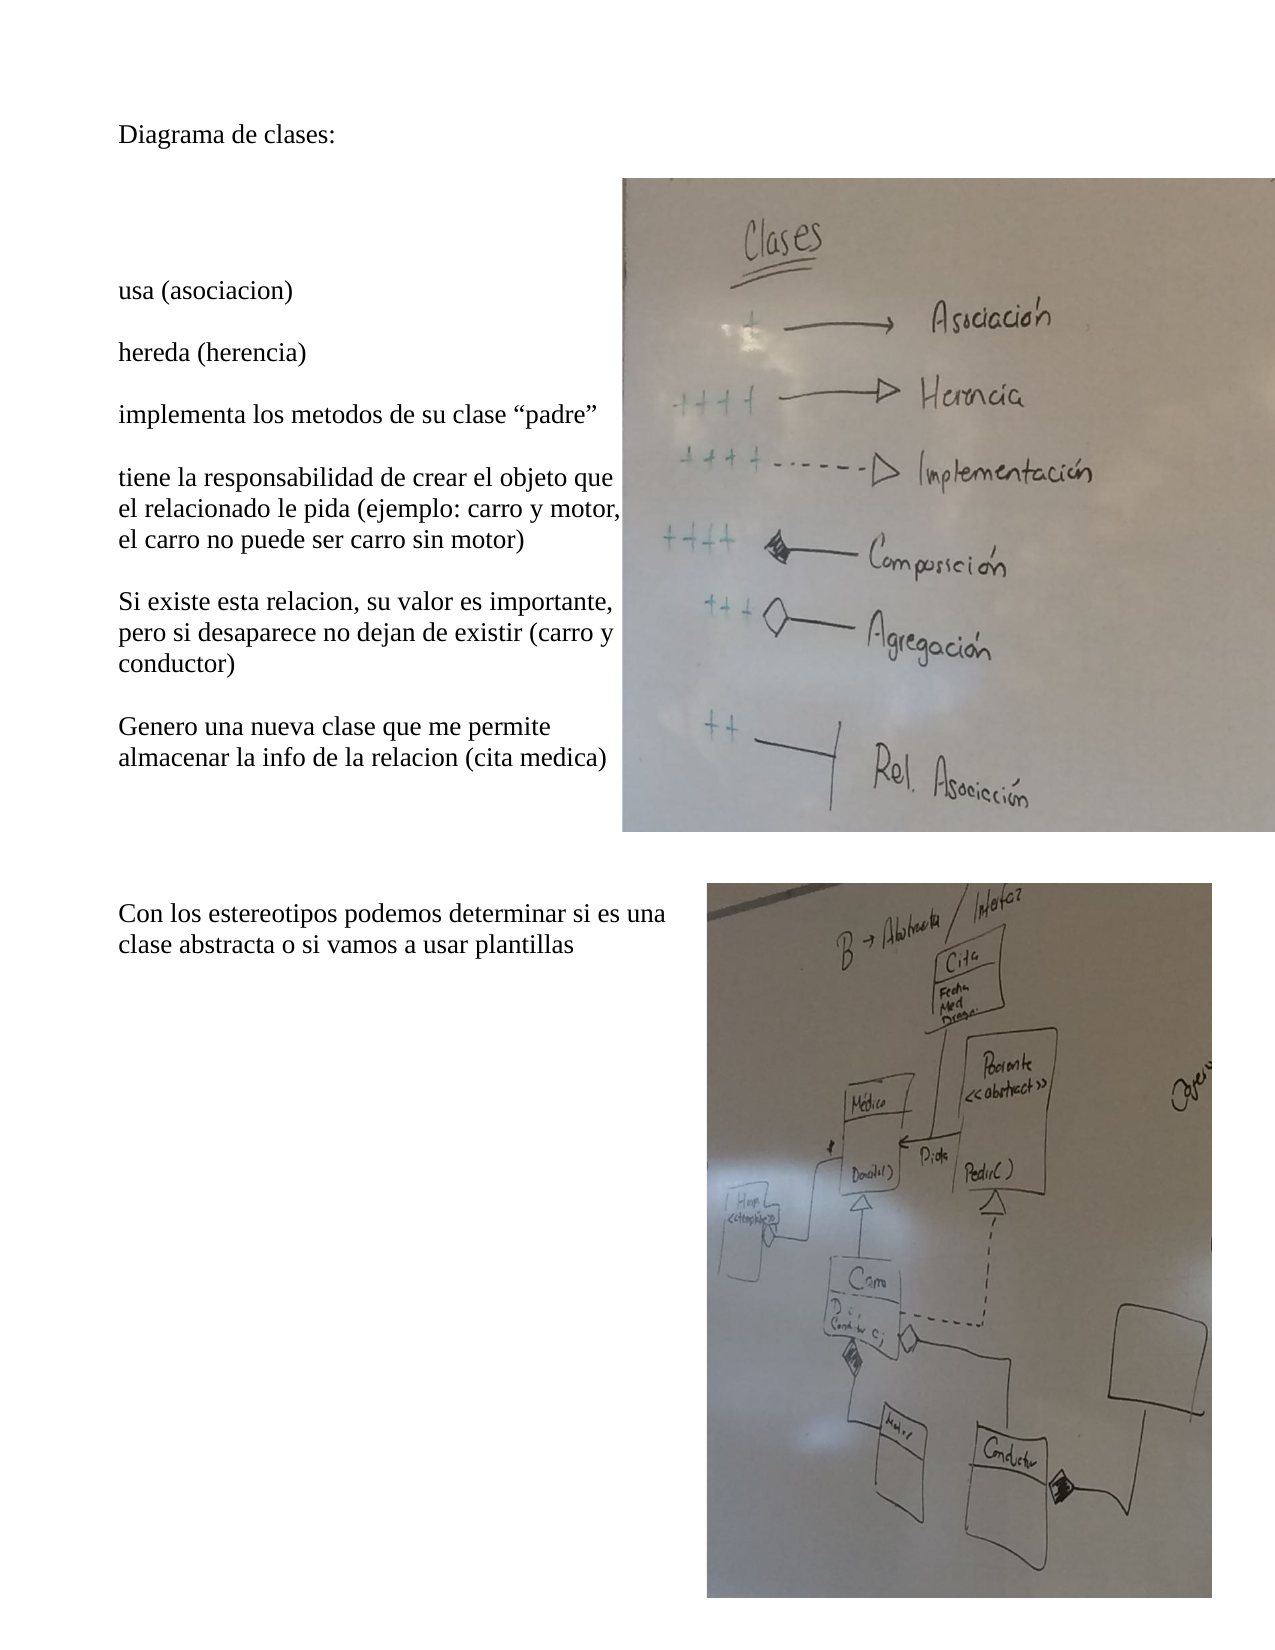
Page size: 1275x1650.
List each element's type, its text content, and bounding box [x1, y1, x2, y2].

text Genero una nueva clase que me permite almacenar la info de la relacion (cita medica) [118, 710, 622, 772]
text hereda (herencia) [118, 336, 622, 367]
text usa (asociacion) [118, 274, 622, 305]
picture [622, 178, 1275, 832]
picture [706, 883, 1212, 1598]
text implementa los metodos de su clase “padre” [118, 398, 622, 429]
text Diagrama de clases: [118, 118, 1157, 149]
text tiene la responsabilidad de crear el objeto que el relacionado le pida (ejemplo: carro y motor, el carro no puede ser carro sin motor) [118, 461, 622, 554]
text Con los estereotipos podemos determinar si es una clase abstracta o si vamos a usar plantillas [118, 897, 706, 959]
text Si existe esta relacion, su valor es importante, pero si desaparece no dejan de existir (carro y conductor) [118, 585, 622, 679]
